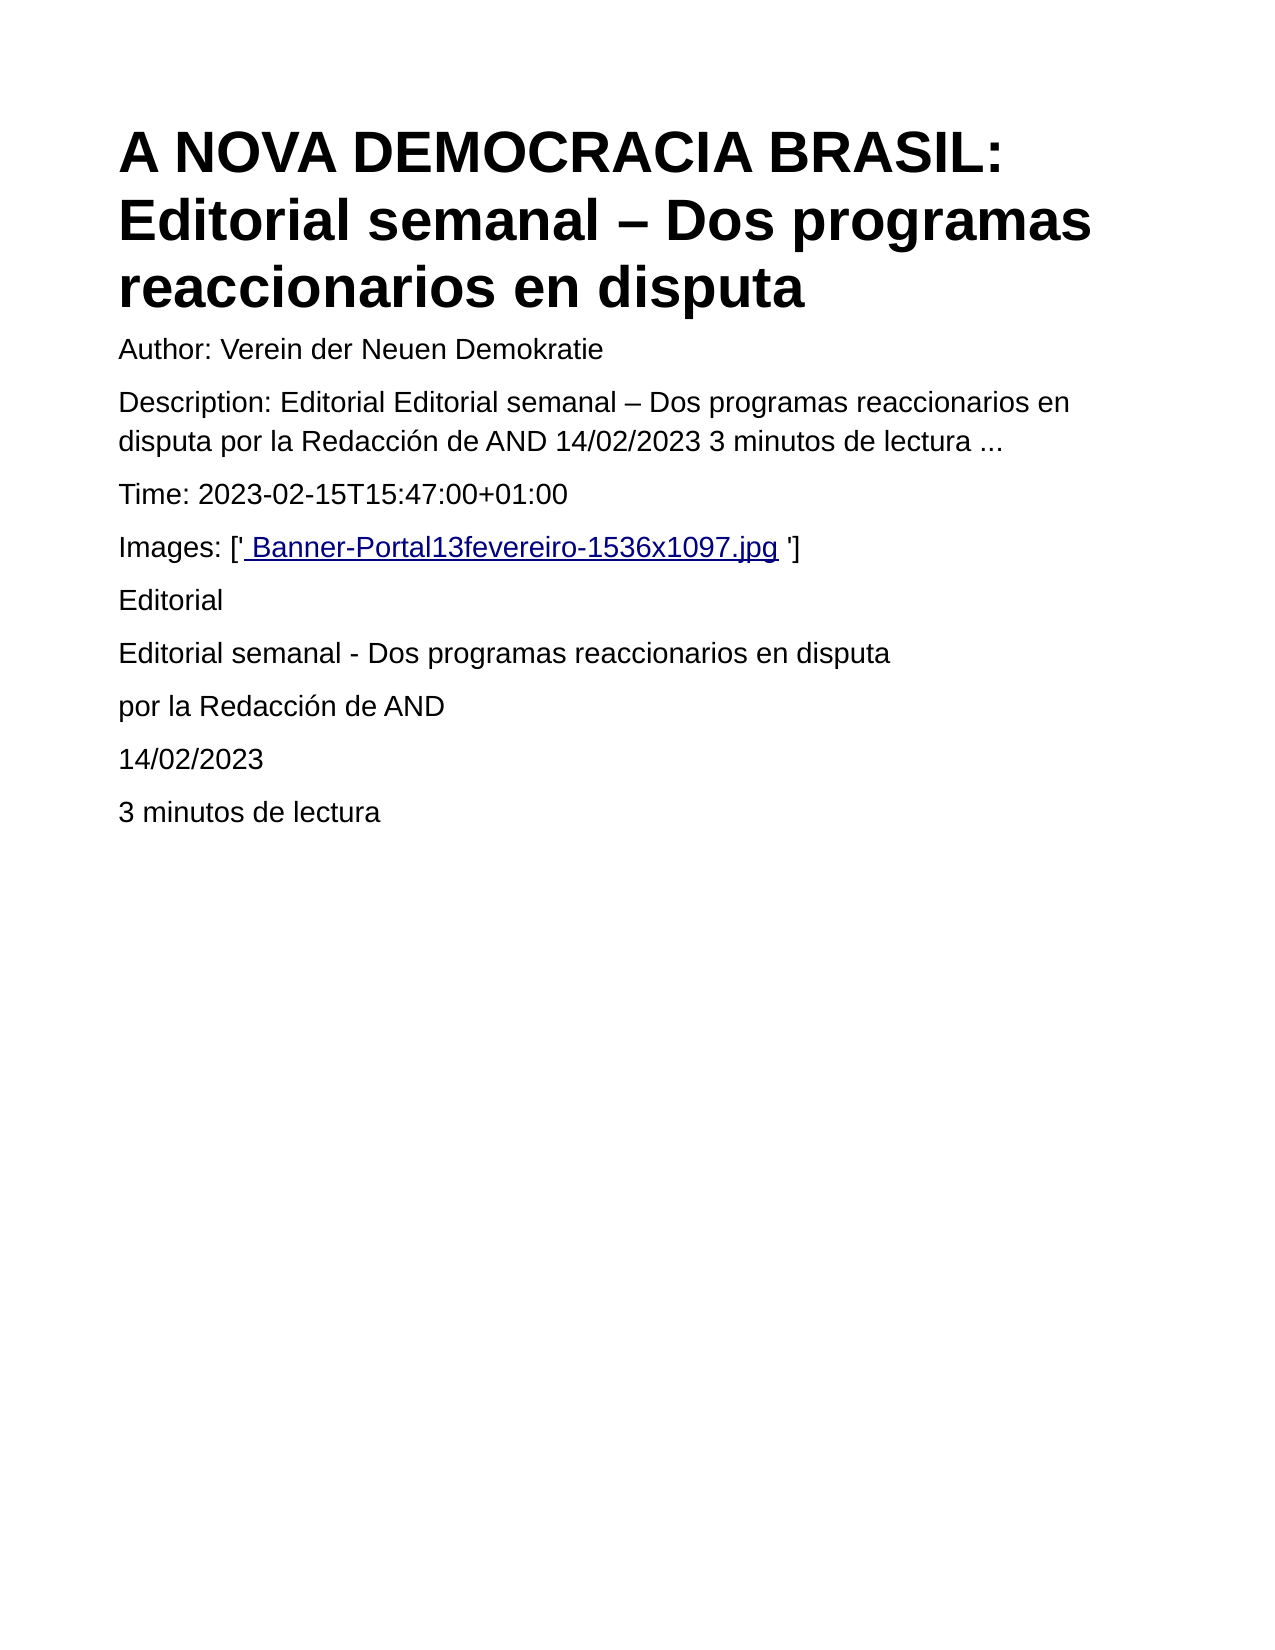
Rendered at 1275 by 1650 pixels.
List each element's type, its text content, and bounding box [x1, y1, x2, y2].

text Editorial semanal - Dos programas reaccionarios en disputa [118, 636, 1157, 669]
text 14/02/2023 [118, 742, 1157, 776]
text Author: Verein der Neuen Demokratie [118, 332, 1157, 365]
text Images: [' Banner-Portal13fevereiro-1536x1097.jpg '] [118, 530, 1157, 563]
text 3 minutos de lectura [118, 795, 1157, 829]
subtitle A NOVA DEMOCRACIA BRASIL: Editorial semanal – Dos programas reaccionarios en disputa [118, 118, 1157, 319]
text por la Redacción de AND [118, 689, 1157, 723]
text Time: 2023-02-15T15:47:00+01:00 [118, 477, 1157, 510]
text Description: Editorial Editorial semanal – Dos programas reaccionarios en disputa por la Redacción de AND 14/02/2023 3 minutos de lectura ... [118, 385, 1157, 457]
text Editorial [118, 583, 1157, 616]
